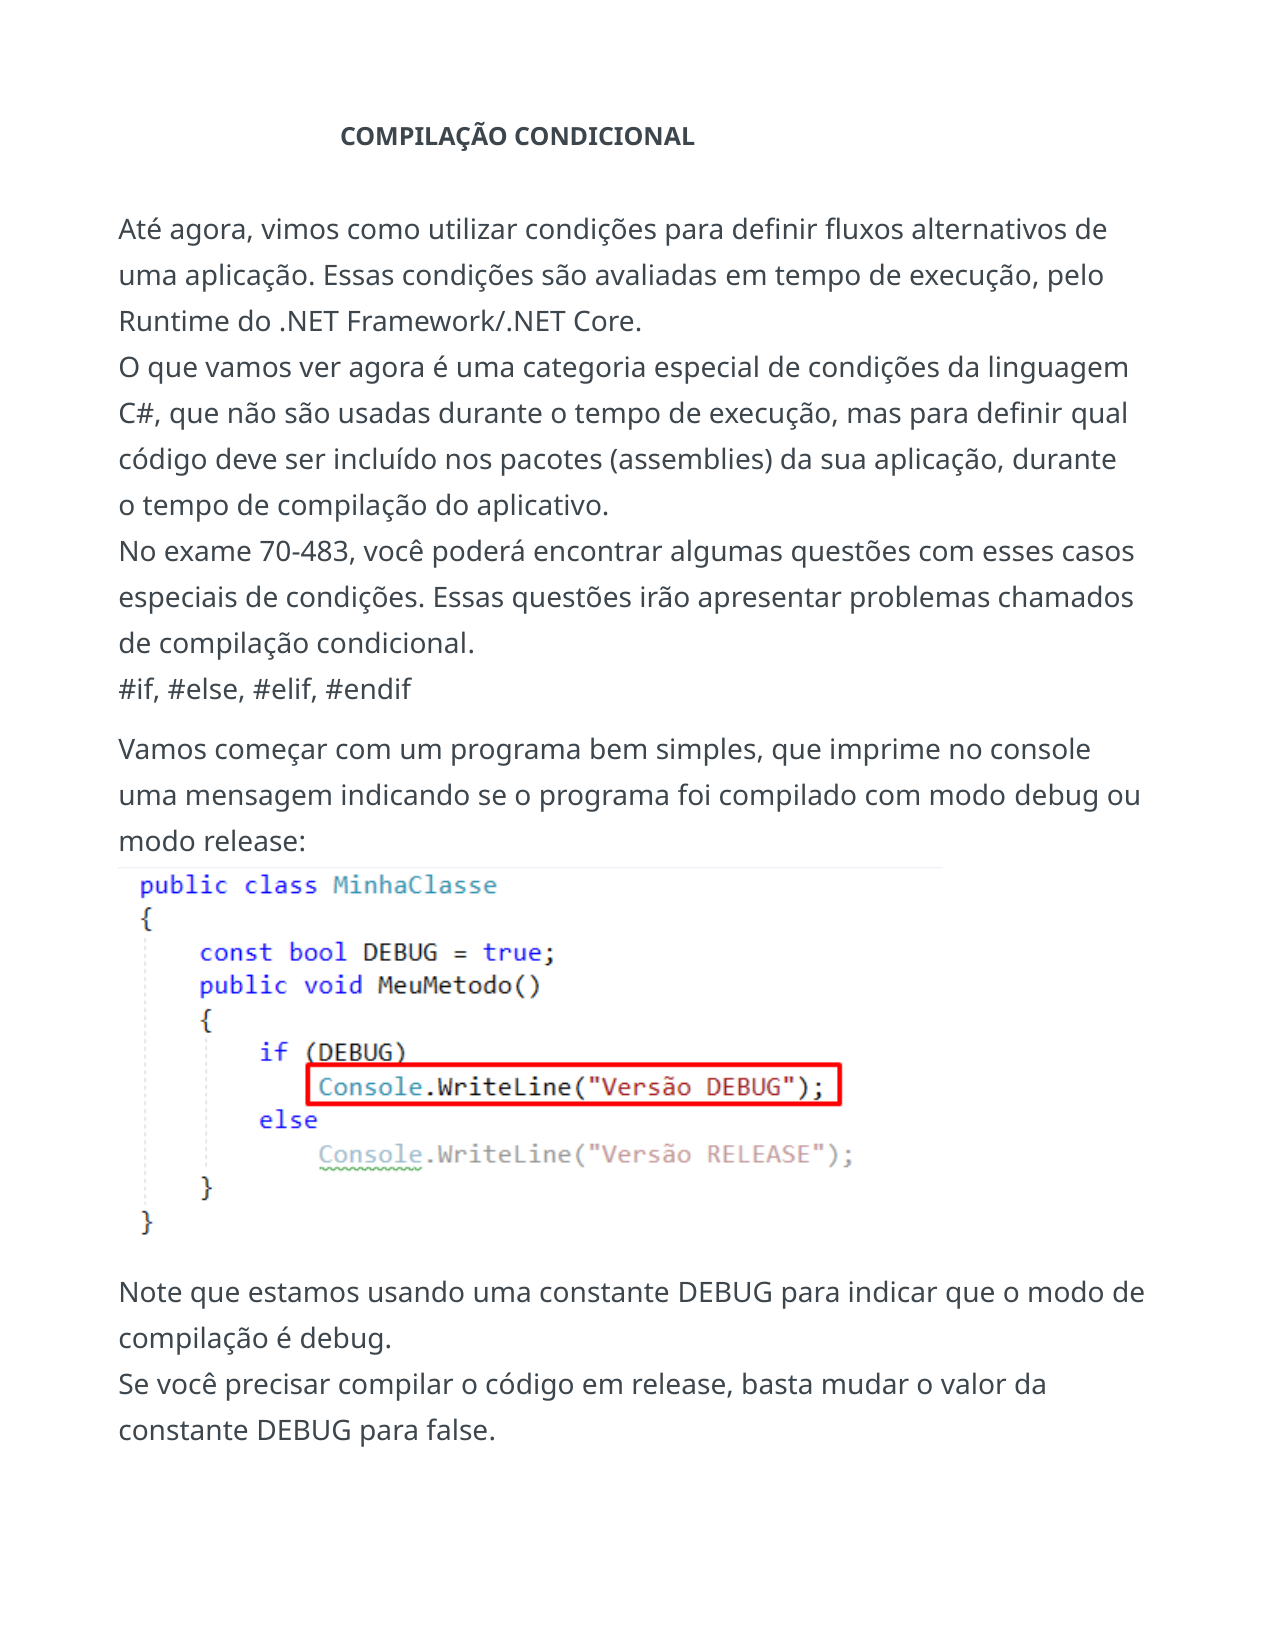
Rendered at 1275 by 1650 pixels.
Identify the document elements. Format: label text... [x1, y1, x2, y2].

text COMPILAÇÃO CONDICIONAL [118, 118, 1157, 152]
picture [118, 867, 944, 1252]
text Se você precisar compilar o código em release, basta mudar o valor da constante DEBUG para false. [118, 1364, 1157, 1448]
text No exame 70-483, você poderá encontrar algumas questões com esses casos especiais de condições. Essas questões irão apresentar problemas chamados de compilação condicional. [118, 531, 1157, 661]
text #if, #else, #elif, #endif [118, 669, 1157, 707]
text Vamos começar com um programa bem simples, que imprime no console uma mensagem indicando se o programa foi compilado com modo debug ou modo release: [118, 729, 1157, 860]
text O que vamos ver agora é uma categoria especial de condições da linguagem C#, que não são usadas durante o tempo de execução, mas para definir qual código deve ser incluído nos pacotes (assemblies) da sua aplicação, durante o tempo de compilação do aplicativo. [118, 347, 1157, 524]
text Até agora, vimos como utilizar condições para definir fluxos alternativos de uma aplicação. Essas condições são avaliadas em tempo de execução, pelo Runtime do .NET Framework/.NET Core. [118, 210, 1157, 340]
text Note que estamos usando uma constante DEBUG para indicar que o modo de compilação é debug. [118, 1272, 1157, 1356]
